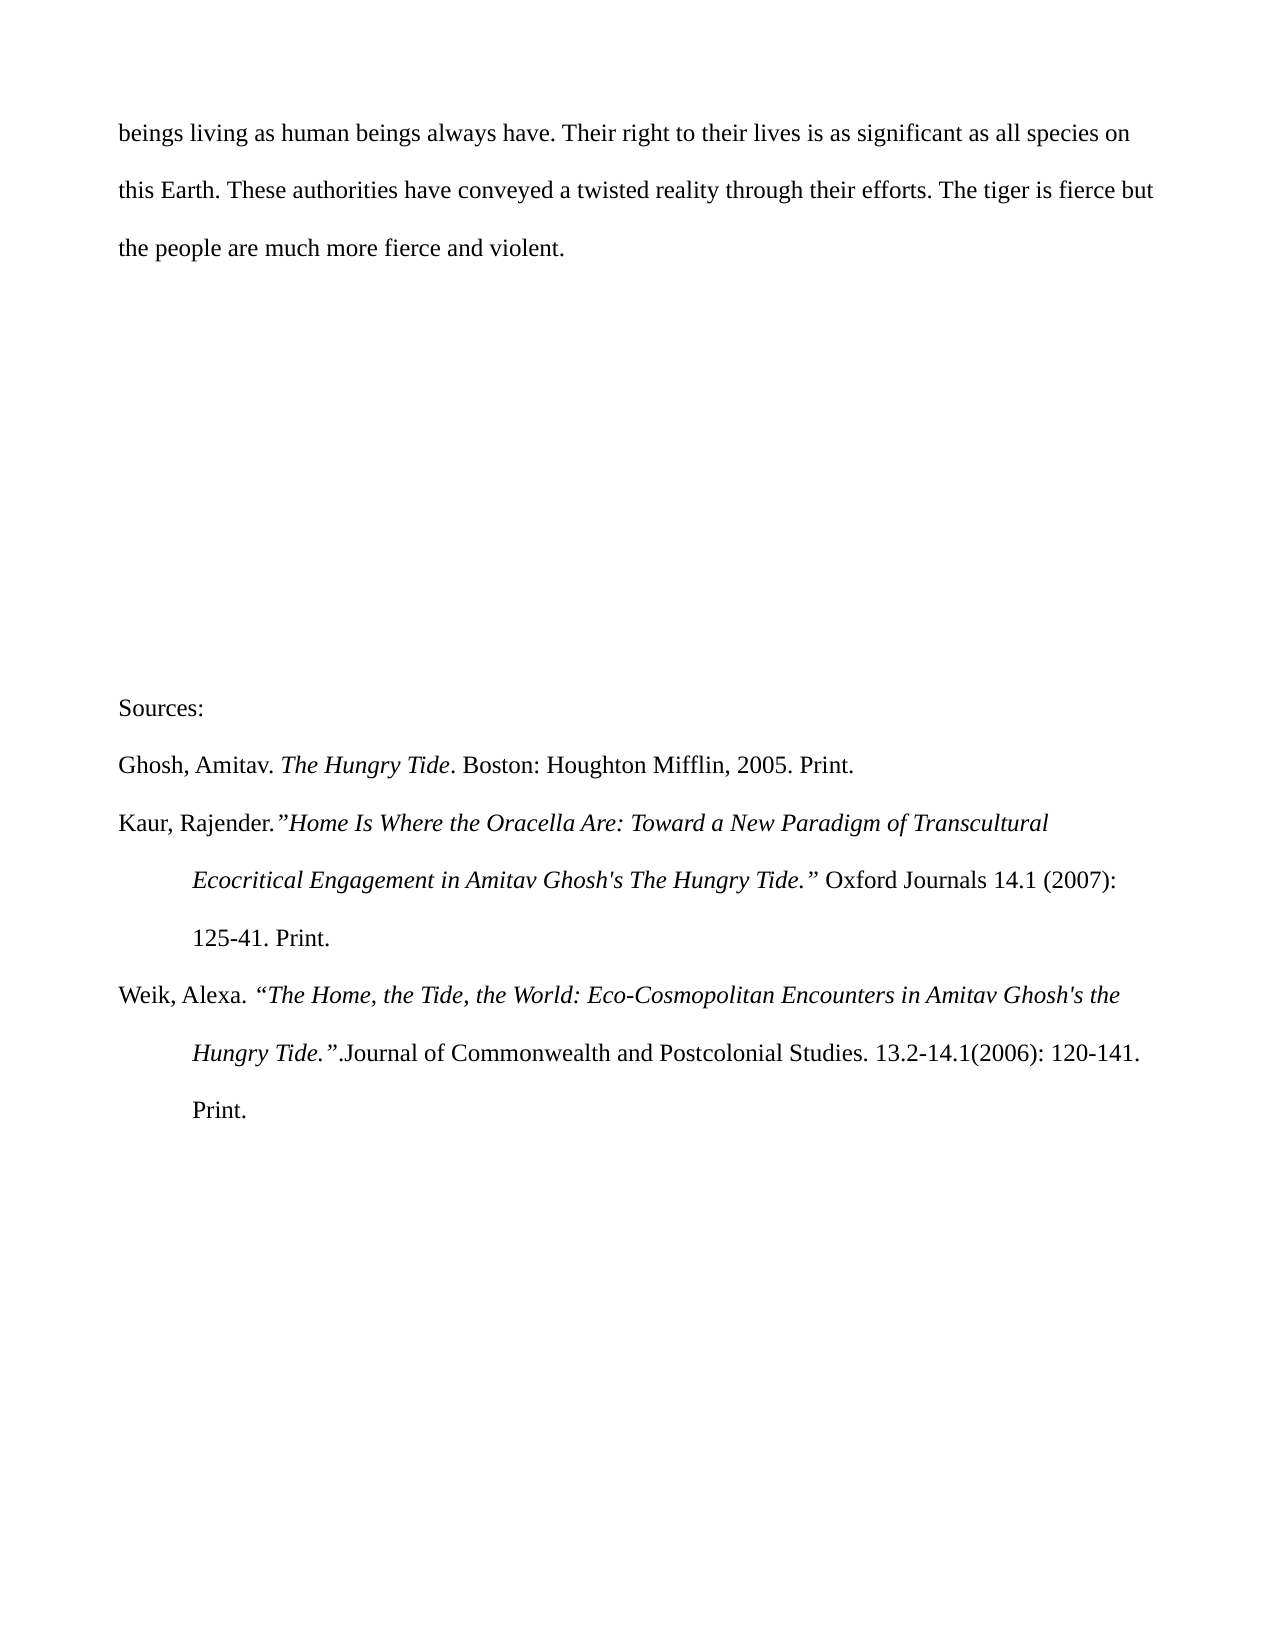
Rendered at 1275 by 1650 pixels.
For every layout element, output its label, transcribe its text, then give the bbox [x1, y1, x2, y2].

text Sources: [118, 693, 1157, 722]
text Ghosh, Amitav. The Hungry Tide. Boston: Houghton Mifflin, 2005. Print. [118, 751, 1157, 779]
text Weik, Alexa. “The Home, the Tide, the World: Eco-Cosmopolitan Encounters in Amitav Ghosh's the Hungry Tide.”.Journal of Commonwealth and Postcolonial Studies. 13.2-14.1(2006): 120-141. Print. [118, 981, 1157, 1124]
text beings living as human beings always have. Their right to their lives is as significant as all species on this Earth. These authorities have conveyed a twisted reality through their efforts. The tiger is fierce but the people are much more fierce and violent. [118, 118, 1157, 262]
text Kaur, Rajender.”Home Is Where the Oracella Are: Toward a New Paradigm of Transcultural Ecocritical Engagement in Amitav Ghosh's The Hungry Tide.” Oxford Journals 14.1 (2007): 125-41. Print. [118, 808, 1157, 952]
